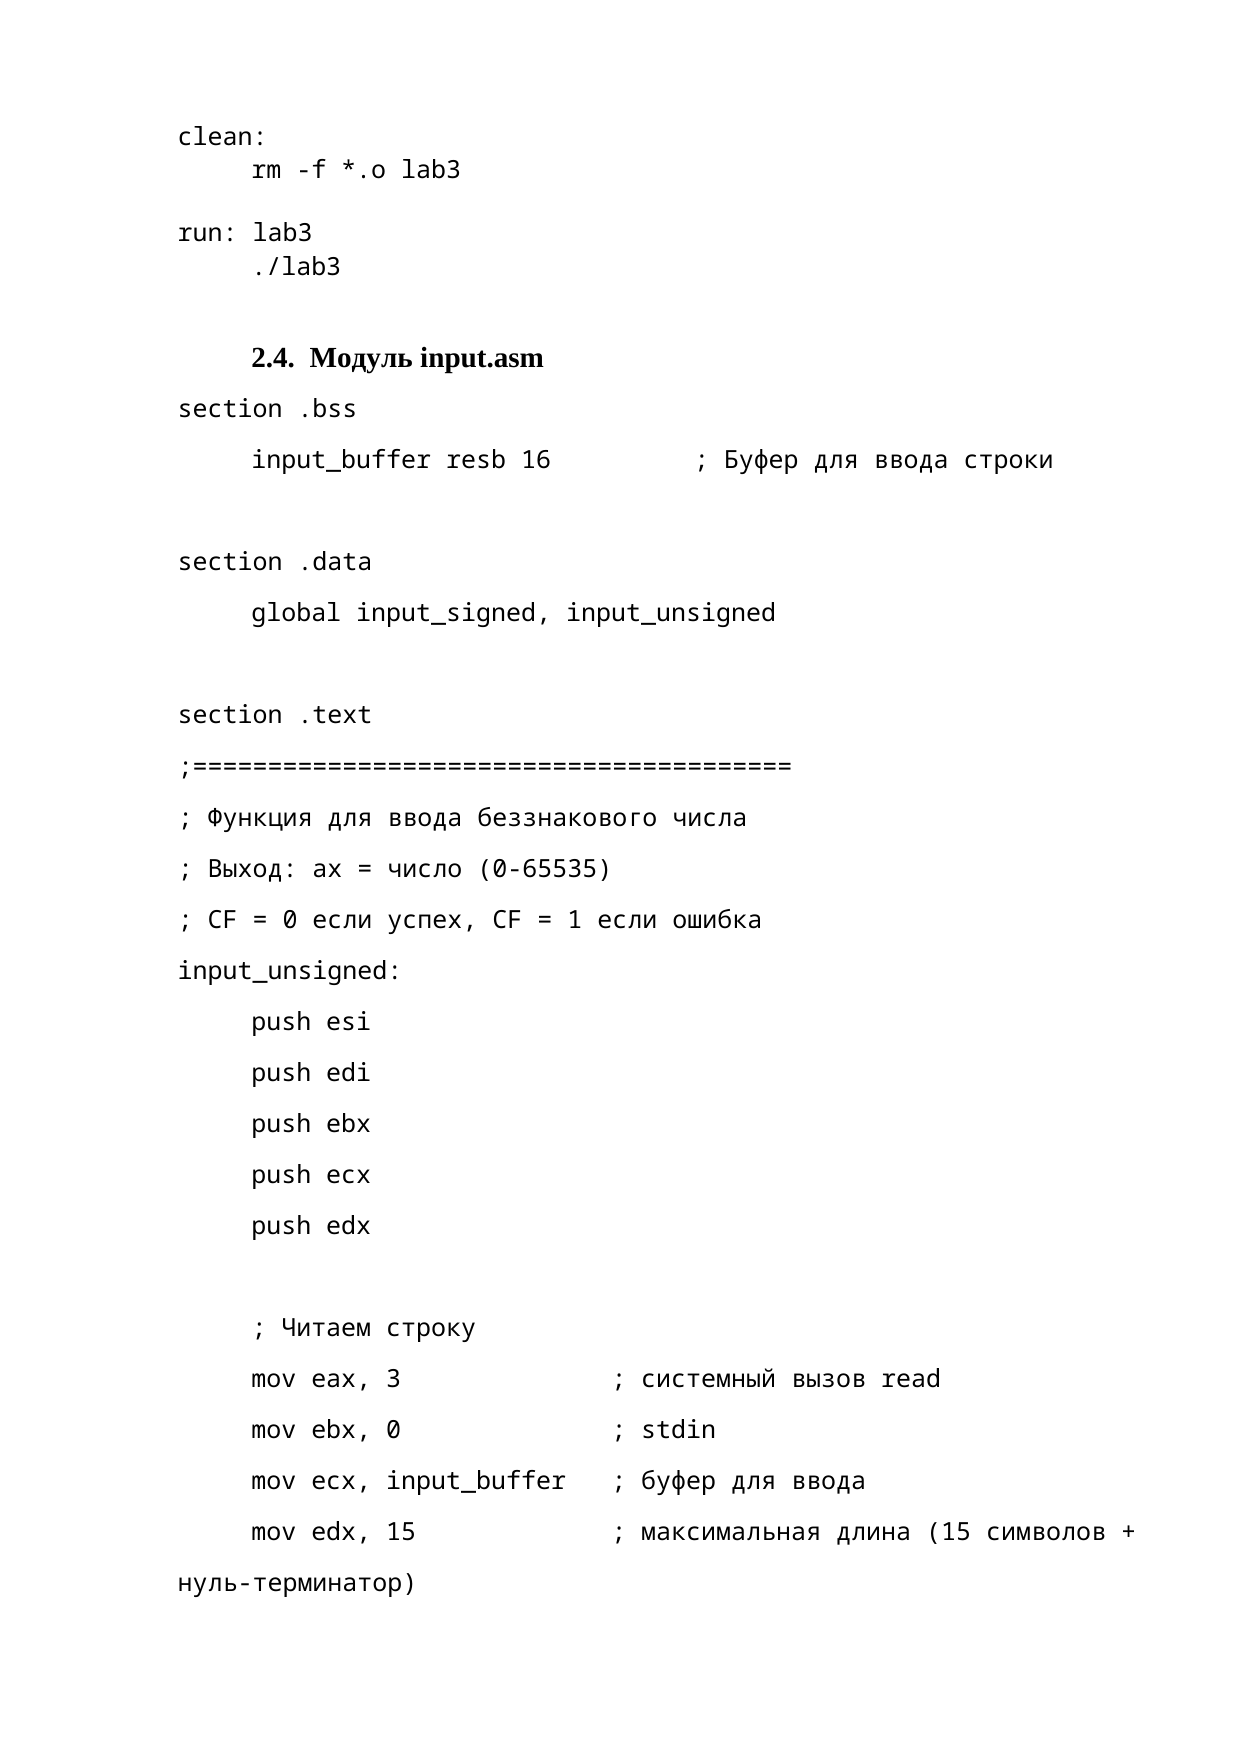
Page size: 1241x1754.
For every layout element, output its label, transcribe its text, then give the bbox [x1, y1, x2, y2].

text mov ebx, 0 ; stdin [177, 1412, 1152, 1446]
text input_buffer resb 16 ; Буфер для ввода строки [177, 442, 1152, 476]
text ; CF = 0 если успех, CF = 1 если ошибка [177, 901, 1152, 935]
text ; Выход: ax = число (0-65535) [177, 850, 1152, 884]
text push ebx [177, 1106, 1152, 1139]
text mov ecx, input_buffer ; буфер для ввода [177, 1463, 1152, 1497]
text rm -f *.o lab3 [177, 152, 1152, 186]
text ;======================================== [177, 748, 1152, 782]
text run: lab3 [177, 215, 1152, 249]
text ; Функция для ввода беззнакового числа [177, 799, 1152, 833]
text push esi [177, 1003, 1152, 1037]
text input_unsigned: [177, 952, 1152, 986]
text section .text [177, 697, 1152, 731]
text push edi [177, 1054, 1152, 1088]
text mov edx, 15 ; максимальная длина (15 символов + нуль-терминатор) [177, 1514, 1152, 1599]
text section .data [177, 544, 1152, 578]
text push ecx [177, 1157, 1152, 1191]
text ./lab3 [177, 249, 1152, 283]
text push edx [177, 1208, 1152, 1242]
text ; Читаем строку [177, 1310, 1152, 1344]
text 2.4. Модуль input.asm [177, 341, 1152, 374]
text clean: [177, 118, 1152, 152]
text global input_signed, input_unsigned [177, 595, 1152, 629]
text mov eax, 3 ; системный вызов read [177, 1361, 1152, 1395]
text section .bss [177, 391, 1152, 425]
